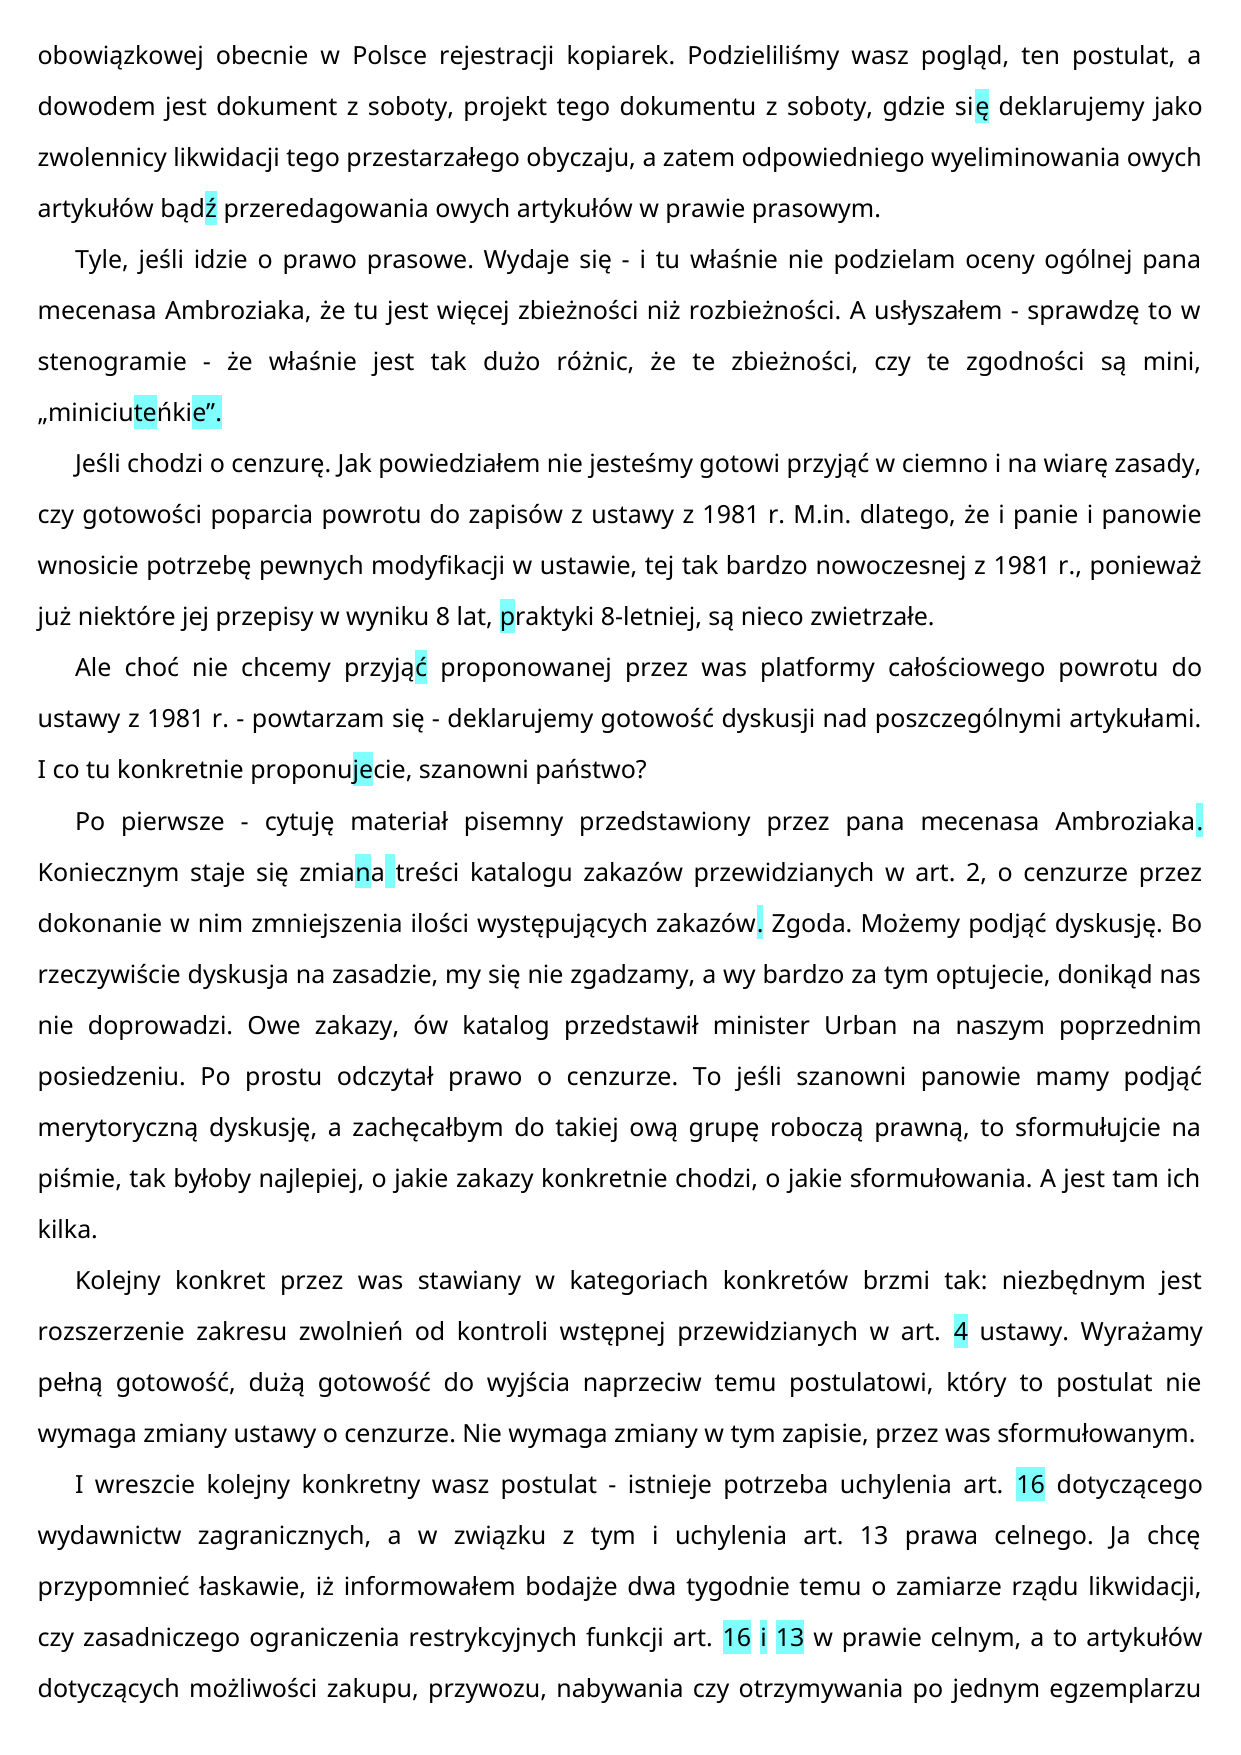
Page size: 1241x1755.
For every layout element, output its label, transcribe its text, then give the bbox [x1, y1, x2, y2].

text Po pierwsze - cytuję materiał pisemny przedstawiony przez pana mecenasa Ambroziaka. Koniecznym staje się zmiana treści katalogu zakazów przewidzianych w art. 2, o cenzurze przez dokonanie w nim zmniejszenia ilości występujących zakazów. Zgoda. Możemy podjąć dyskusję. Bo rzeczywiście dyskusja na zasadzie, my się nie zgadzamy, a wy bardzo za tym optujecie, donikąd nas nie doprowadzi. Owe zakazy, ów katalog przedstawił minister Urban na naszym poprzednim posiedzeniu. Po prostu odczytał prawo o cenzurze. To jeśli szanowni panowie mamy podjąć merytoryczną dyskusję, a zachęcałbym do takiej ową grupę roboczą prawną, to sformułujcie na piśmie, tak byłoby najlepiej, o jakie zakazy konkretnie chodzi, o jakie sformułowania. A jest tam ich kilka. [37, 803, 1203, 1246]
text Tyle, jeśli idzie o prawo prasowe. Wydaje się - i tu właśnie nie podzielam oceny ogólnej pana mecenasa Ambroziaka, że tu jest więcej zbieżności niż rozbieżności. A usłyszałem - sprawdzę to w stenogramie - że właśnie jest tak dużo różnic, że te zbieżności, czy te zgodności są mini, „miniciuteńkie”. [37, 242, 1203, 429]
text Jeśli chodzi o cenzurę. Jak powiedziałem nie jesteśmy gotowi przyjąć w ciemno i na wiarę zasady, czy gotowości poparcia powrotu do zapisów z ustawy z 1981 r. M.in. dlatego, że i panie i panowie wnosicie potrzebę pewnych modyfikacji w ustawie, tej tak bardzo nowoczesnej z 1981 r., ponieważ już niektóre jej przepisy w wyniku 8 lat, praktyki 8-letniej, są nieco zwietrzałe. [37, 446, 1203, 633]
text Ale choć nie chcemy przyjąć proponowanej przez was platformy całościowego powrotu do ustawy z 1981 r. - powtarzam się - deklarujemy gotowość dyskusji nad poszczególnymi artykułami. I co tu konkretnie proponujecie, szanowni państwo? [37, 650, 1203, 786]
text I wreszcie kolejny konkretny wasz postulat - istnieje potrzeba uchylenia art. 16 dotyczącego wydawnictw zagranicznych, a w związku z tym i uchylenia art. 13 prawa celnego. Ja chcę przypomnieć łaskawie, iż informowałem bodajże dwa tygodnie temu o zamiarze rządu likwidacji, czy zasadniczego ograniczenia restrykcyjnych funkcji art. 16 i 13 w prawie celnym, a to artykułów dotyczących możliwości zakupu, przywozu, nabywania czy otrzymywania po jednym egzemplarzu [37, 1467, 1203, 1705]
text Kolejny konkret przez was stawiany w kategoriach konkretów brzmi tak: niezbędnym jest rozszerzenie zakresu zwolnień od kontroli wstępnej przewidzianych w art. 4 ustawy. Wyrażamy pełną gotowość, dużą gotowość do wyjścia naprzeciw temu postulatowi, który to postulat nie wymaga zmiany ustawy o cenzurze. Nie wymaga zmiany w tym zapisie, przez was sformułowanym. [37, 1262, 1203, 1450]
text obowiązkowej obecnie w Polsce rejestracji kopiarek. Podzieliliśmy wasz pogląd, ten postulat, a dowodem jest dokument z soboty, projekt tego dokumentu z soboty, gdzie się deklarujemy jako zwolennicy likwidacji tego przestarzałego obyczaju, a zatem odpowiedniego wyeliminowania owych artykułów bądź przeredagowania owych artykułów w prawie prasowym. [37, 37, 1203, 225]
